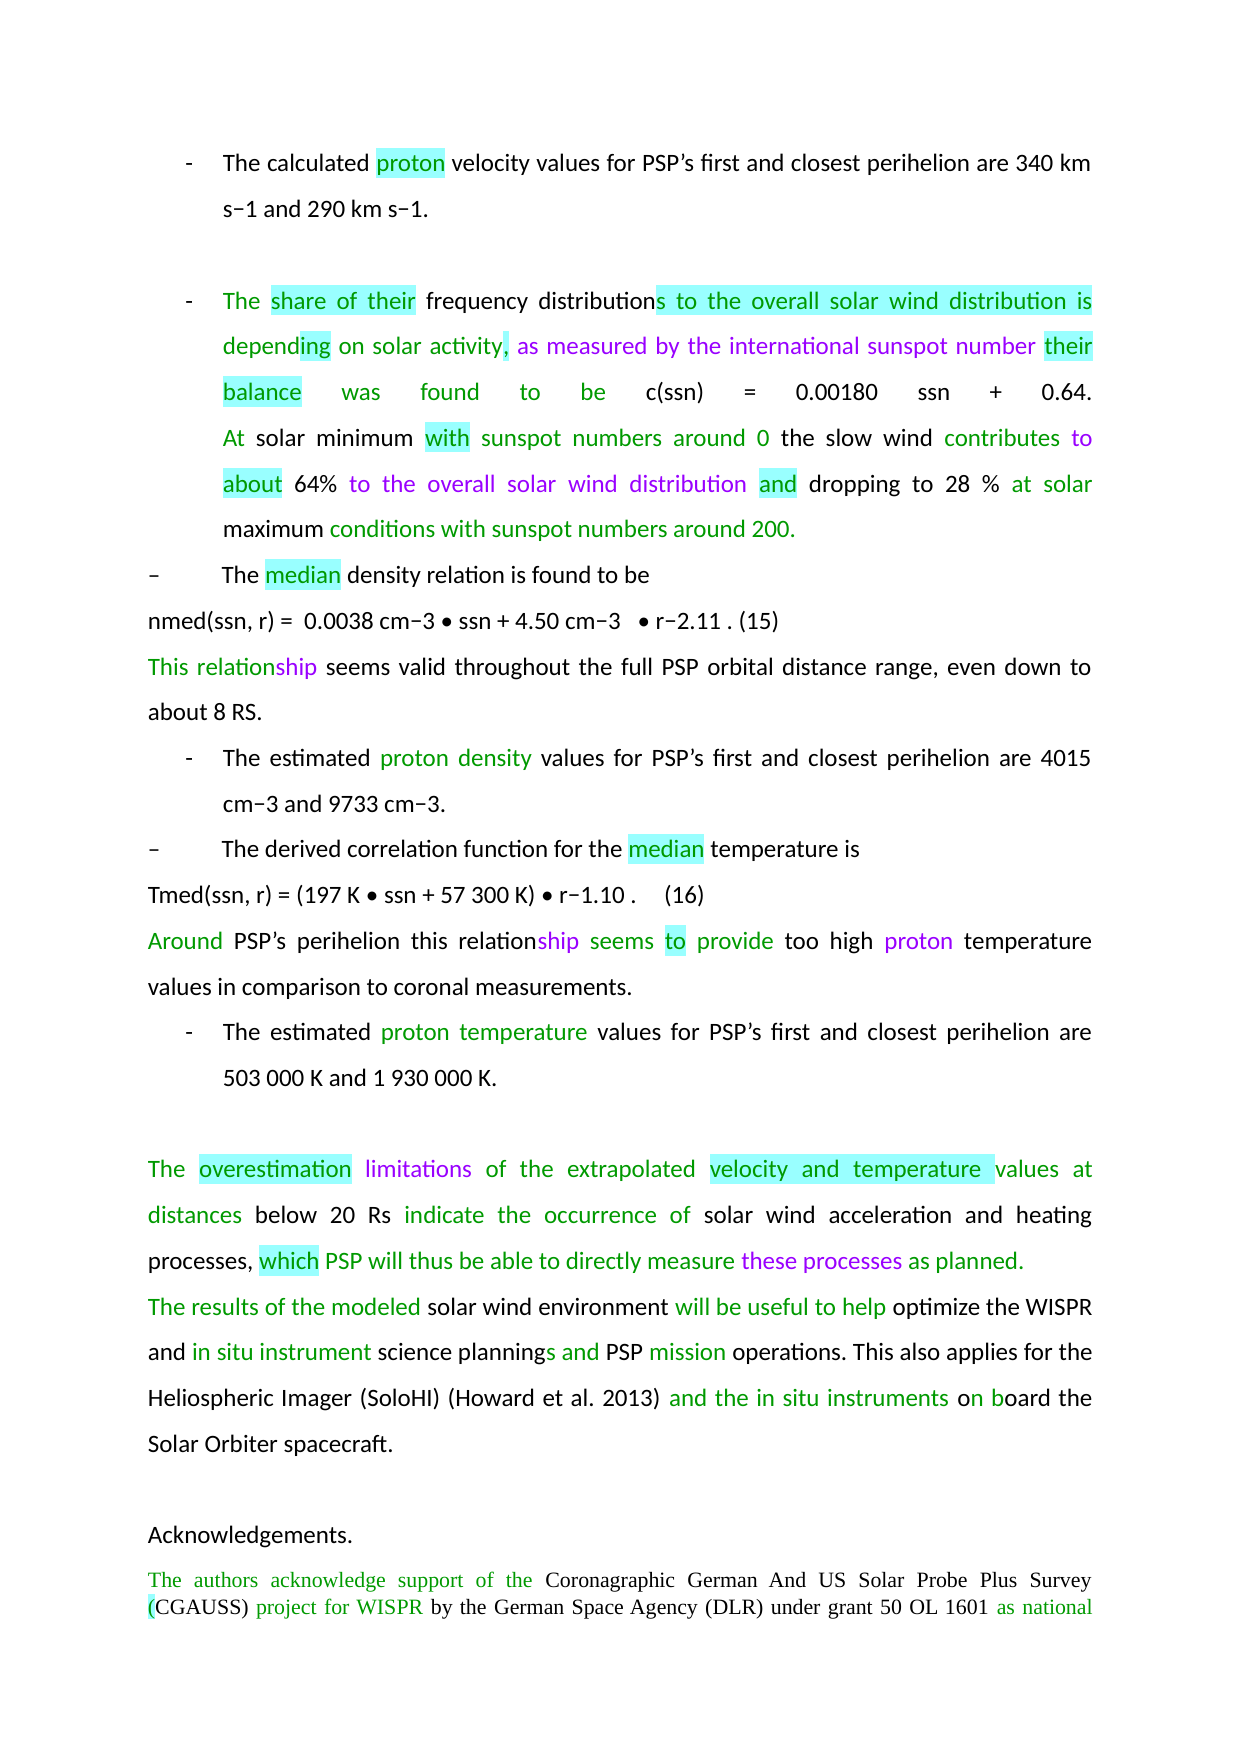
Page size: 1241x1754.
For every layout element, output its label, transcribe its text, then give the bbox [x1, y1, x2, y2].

text This relationship seems valid throughout the full PSP orbital distance range, even down to about 8 RS. [148, 651, 1093, 727]
text – The derived correlation function for the median temperature is [148, 833, 1093, 864]
list The estimated proton density values for PSP’s first and closest perihelion are 4015 cm−3 and 9733 cm−3. [185, 742, 1093, 818]
list The share of their frequency distributions to the overall solar wind distribution is depending on solar activity, as measured by the international sunspot number their balance was found to be c(ssn) = 0.00180 ssn + 0.64. At solar minimum with sunspot numbers around 0 the slow wind contributes to about 64% to the overall solar wind distribution and dropping to 28 % at solar maximum conditions with sunspot numbers around 200. [185, 285, 1093, 544]
list The calculated proton velocity values for PSP’s first and closest perihelion are 340 km s−1 and 290 km s−1. [185, 148, 1093, 224]
text Tmed(ssn, r) = (197 K • ssn + 57 300 K) • r−1.10 . (16) [148, 879, 1093, 910]
text nmed(ssn, r) = 0.0038 cm−3 • ssn + 4.50 cm−3 • r−2.11 . (15) [148, 605, 1093, 635]
text Acknowledgements. [148, 1519, 1093, 1550]
text The authors acknowledge support of the Coronagraphic German And US Solar Probe Plus Survey (CGAUSS) project for WISPR by the German Space Agency (DLR) under grant 50 OL 1601 as national [148, 1565, 1093, 1619]
text – The median density relation is found to be [148, 559, 1093, 590]
text The overestimation limitations of the extrapolated velocity and temperature values at distances below 20 Rs indicate the occurrence of solar wind acceleration and heating processes, which PSP will thus be able to directly measure these processes as planned. [148, 1154, 1093, 1276]
text The results of the modeled solar wind environment will be useful to help optimize the WISPR and in situ instrument science plannings and PSP mission operations. This also applies for the Heliospheric Imager (SoloHI) (Howard et al. 2013) and the in situ instruments on board the Solar Orbiter spacecraft. [148, 1291, 1093, 1458]
list The estimated proton temperature values for PSP’s first and closest perihelion are 503 000 K and 1 930 000 K. [185, 1016, 1093, 1093]
text Around PSP’s perihelion this relationship seems to provide too high proton temperature values in comparison to coronal measurements. [148, 925, 1093, 1001]
